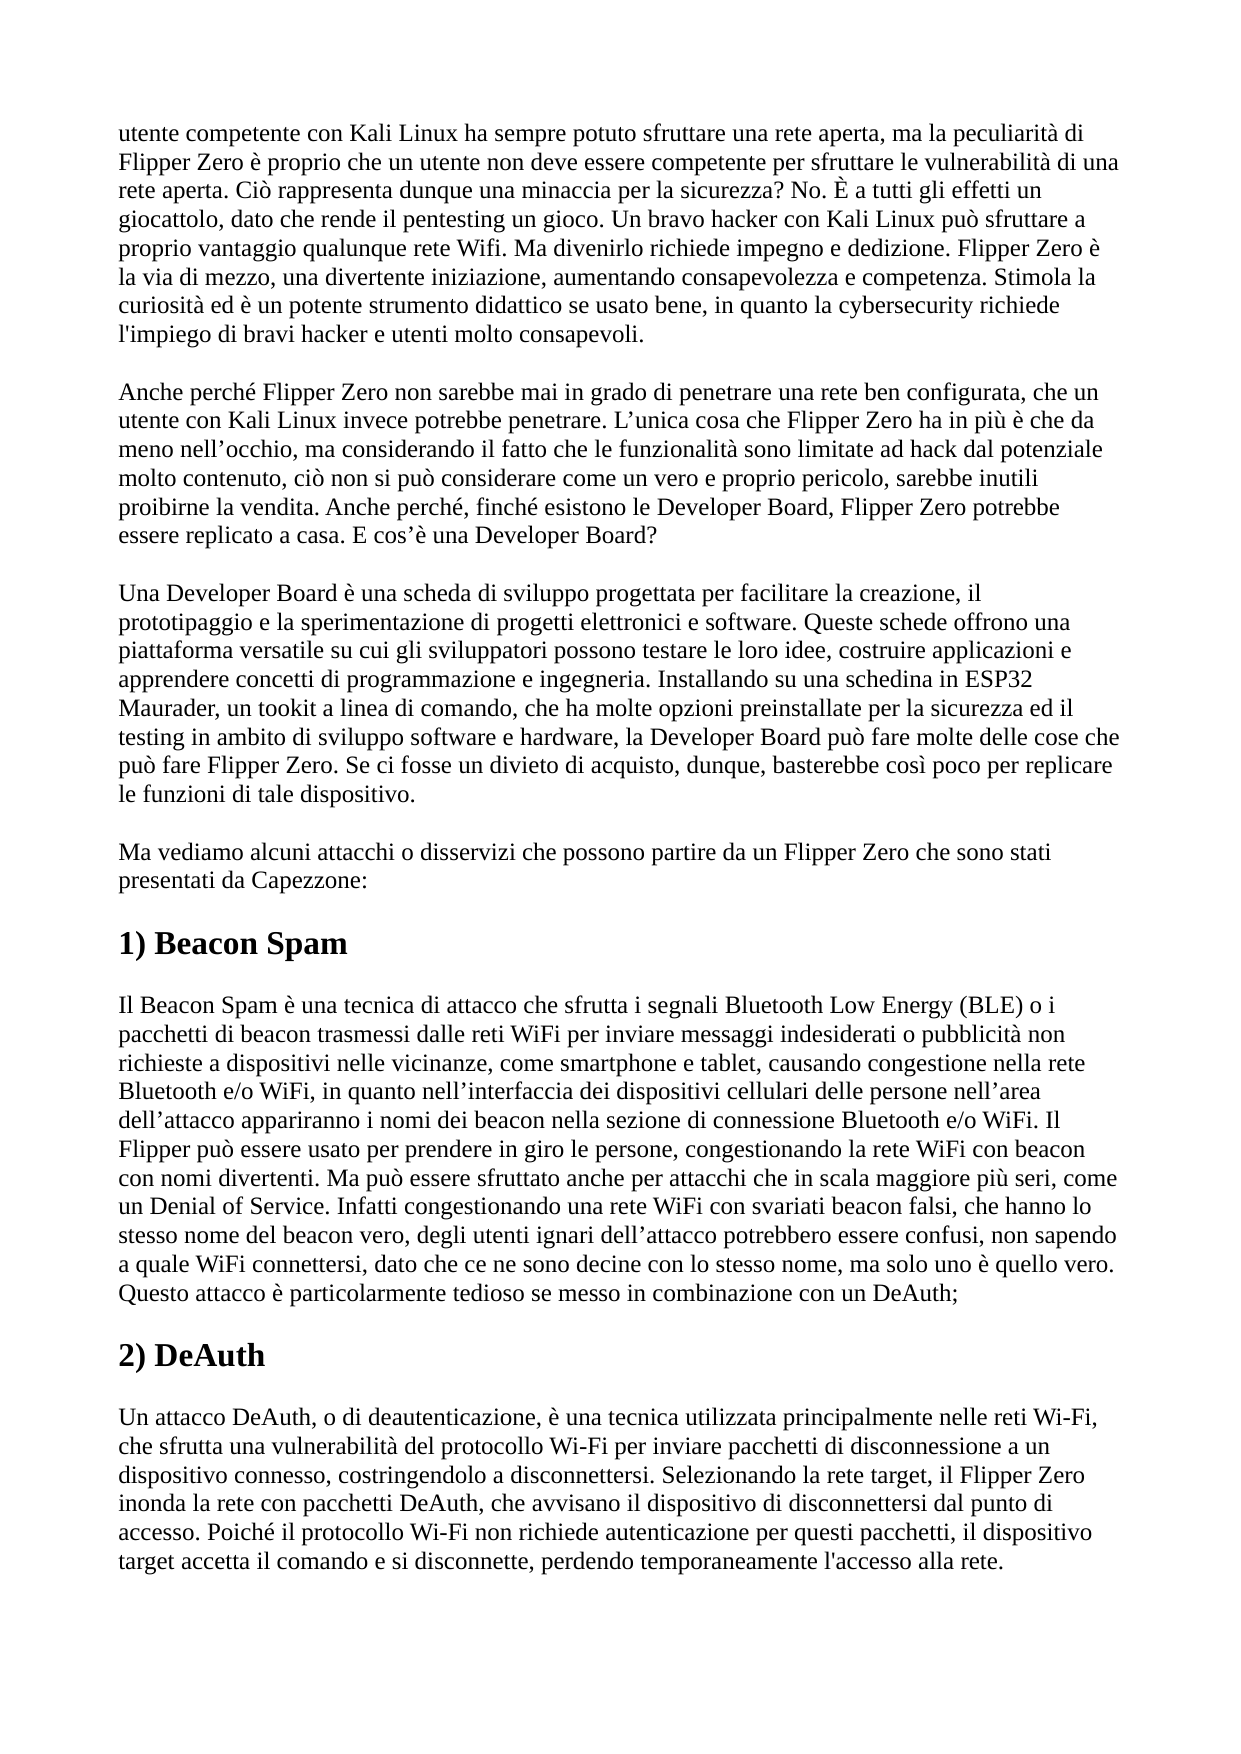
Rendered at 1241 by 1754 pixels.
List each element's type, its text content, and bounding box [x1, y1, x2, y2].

text Una Developer Board è una scheda di sviluppo progettata per facilitare la creazione, il prototipaggio e la sperimentazione di progetti elettronici e software. Queste schede offrono una piattaforma versatile su cui gli sviluppatori possono testare le loro idee, costruire applicazioni e apprendere concetti di programmazione e ingegneria. Installando su una schedina in ESP32 Maurader, un tookit a linea di comando, che ha molte opzioni preinstallate per la sicurezza ed il testing in ambito di sviluppo software e hardware, la Developer Board può fare molte delle cose che può fare Flipper Zero. Se ci fosse un divieto di acquisto, dunque, basterebbe così poco per replicare le funzioni di tale dispositivo. [118, 578, 1122, 808]
text Un attacco DeAuth, o di deautenticazione, è una tecnica utilizzata principalmente nelle reti Wi-Fi, che sfrutta una vulnerabilità del protocollo Wi-Fi per inviare pacchetti di disconnessione a un dispositivo connesso, costringendolo a disconnettersi. Selezionando la rete target, il Flipper Zero inonda la rete con pacchetti DeAuth, che avvisano il dispositivo di disconnettersi dal punto di accesso. Poiché il protocollo Wi-Fi non richiede autenticazione per questi pacchetti, il dispositivo target accetta il comando e si disconnette, perdendo temporaneamente l'accesso alla rete. [118, 1402, 1122, 1575]
text Anche perché Flipper Zero non sarebbe mai in grado di penetrare una rete ben configurata, che un utente con Kali Linux invece potrebbe penetrare. L’unica cosa che Flipper Zero ha in più è che da meno nell’occhio, ma considerando il fatto che le funzionalità sono limitate ad hack dal potenziale molto contenuto, ciò non si può considerare come un vero e proprio pericolo, sarebbe inutili proibirne la vendita. Anche perché, finché esistono le Developer Board, Flipper Zero potrebbe essere replicato a casa. E cos’è una Developer Board? [118, 377, 1122, 549]
text Il Beacon Spam è una tecnica di attacco che sfrutta i segnali Bluetooth Low Energy (BLE) o i pacchetti di beacon trasmessi dalle reti WiFi per inviare messaggi indesiderati o pubblicità non richieste a dispositivi nelle vicinanze, come smartphone e tablet, causando congestione nella rete Bluetooth e/o WiFi, in quanto nell’interfaccia dei dispositivi cellulari delle persone nell’area dell’attacco appariranno i nomi dei beacon nella sezione di connessione Bluetooth e/o WiFi. Il Flipper può essere usato per prendere in giro le persone, congestionando la rete WiFi con beacon con nomi divertenti. Ma può essere sfruttato anche per attacchi che in scala maggiore più seri, come un Denial of Service. Infatti congestionando una rete WiFi con svariati beacon falsi, che hanno lo stesso nome del beacon vero, degli utenti ignari dell’attacco potrebbero essere confusi, non sapendo a quale WiFi connettersi, dato che ce ne sono decine con lo stesso nome, ma solo uno è quello vero. Questo attacco è particolarmente tedioso se messo in combinazione con un DeAuth; [118, 990, 1122, 1306]
text 1) Beacon Spam [118, 923, 1122, 961]
text Ma vediamo alcuni attacchi o disservizi che possono partire da un Flipper Zero che sono stati presentati da Capezzone: [118, 837, 1122, 894]
text utente competente con Kali Linux ha sempre potuto sfruttare una rete aperta, ma la peculiarità di Flipper Zero è proprio che un utente non deve essere competente per sfruttare le vulnerabilità di una rete aperta. Ciò rappresenta dunque una minaccia per la sicurezza? No. È a tutti gli effetti un giocattolo, dato che rende il pentesting un gioco. Un bravo hacker con Kali Linux può sfruttare a proprio vantaggio qualunque rete Wifi. Ma divenirlo richiede impegno e dedizione. Flipper Zero è la via di mezzo, una divertente iniziazione, aumentando consapevolezza e competenza. Stimola la curiosità ed è un potente strumento didattico se usato bene, in quanto la cybersecurity richiede l'impiego di bravi hacker e utenti molto consapevoli. [118, 118, 1122, 348]
text 2) DeAuth [118, 1335, 1122, 1373]
